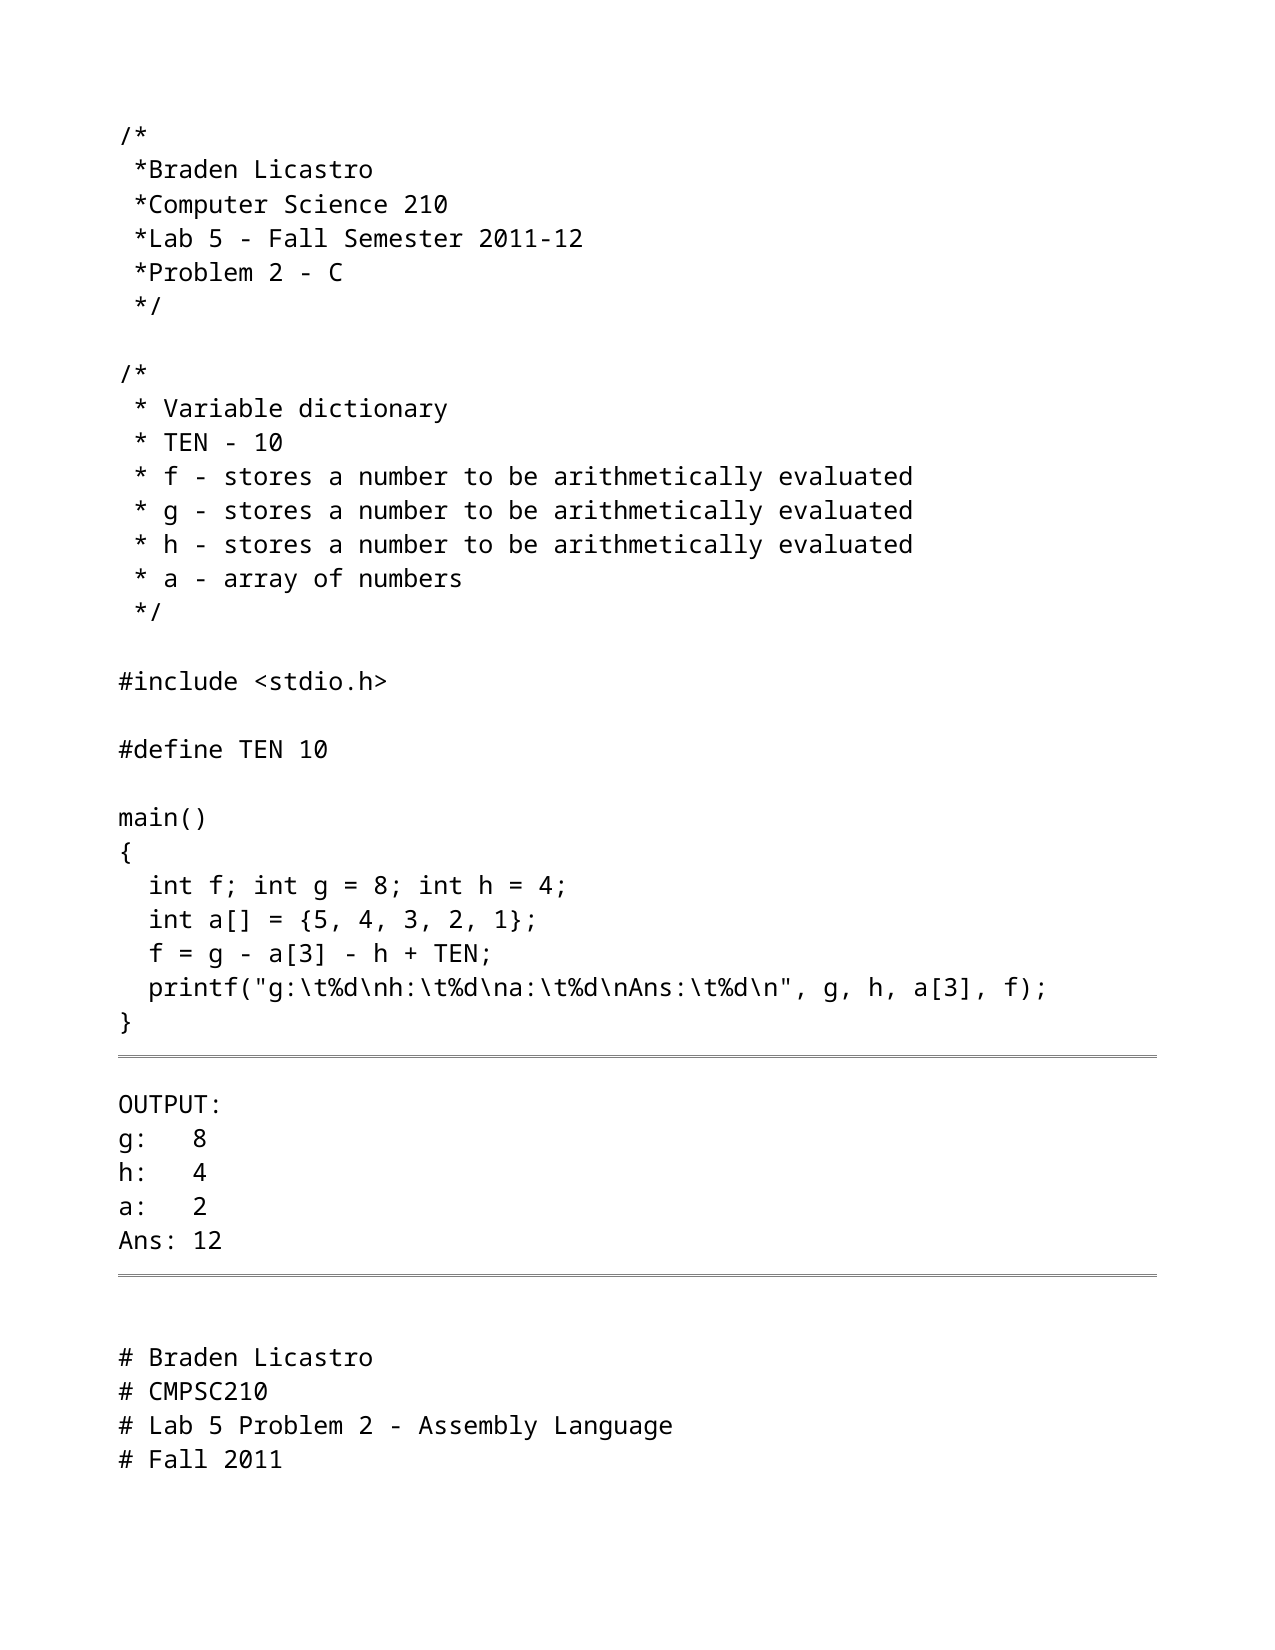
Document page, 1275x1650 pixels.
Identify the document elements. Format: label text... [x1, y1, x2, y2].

text OUTPUT: [118, 1087, 1157, 1121]
text a: 2 [118, 1189, 1157, 1223]
text * h - stores a number to be arithmetically evaluated [118, 527, 1157, 561]
text h: 4 [118, 1155, 1157, 1189]
text /* [118, 357, 1157, 391]
text */ [118, 595, 1157, 629]
text * TEN - 10 [118, 425, 1157, 459]
text * g - stores a number to be arithmetically evaluated [118, 493, 1157, 527]
text * Variable dictionary [118, 391, 1157, 425]
text Ans: 12 [118, 1223, 1157, 1257]
text # Fall 2011 [118, 1442, 1157, 1476]
text *Lab 5 - Fall Semester 2011-12 [118, 220, 1157, 254]
text /* [118, 118, 1157, 152]
text *Problem 2 - C [118, 254, 1157, 288]
text { [118, 833, 1157, 867]
text printf("g:\t%d\nh:\t%d\na:\t%d\nAns:\t%d\n", g, h, a[3], f); [118, 970, 1157, 1004]
text int f; int g = 8; int h = 4; [118, 867, 1157, 902]
text *Braden Licastro [118, 152, 1157, 186]
text #define TEN 10 [118, 731, 1157, 765]
text # Braden Licastro [118, 1340, 1157, 1374]
text main() [118, 799, 1157, 833]
text g: 8 [118, 1121, 1157, 1155]
text } [118, 1004, 1157, 1038]
text f = g - a[3] - h + TEN; [118, 936, 1157, 970]
text * a - array of numbers [118, 561, 1157, 595]
text */ [118, 288, 1157, 322]
text * f - stores a number to be arithmetically evaluated [118, 459, 1157, 493]
text # Lab 5 Problem 2 - Assembly Language [118, 1408, 1157, 1442]
text int a[] = {5, 4, 3, 2, 1}; [118, 902, 1157, 936]
text #include <stdio.h> [118, 663, 1157, 697]
text *Computer Science 210 [118, 186, 1157, 220]
text # CMPSC210 [118, 1374, 1157, 1408]
